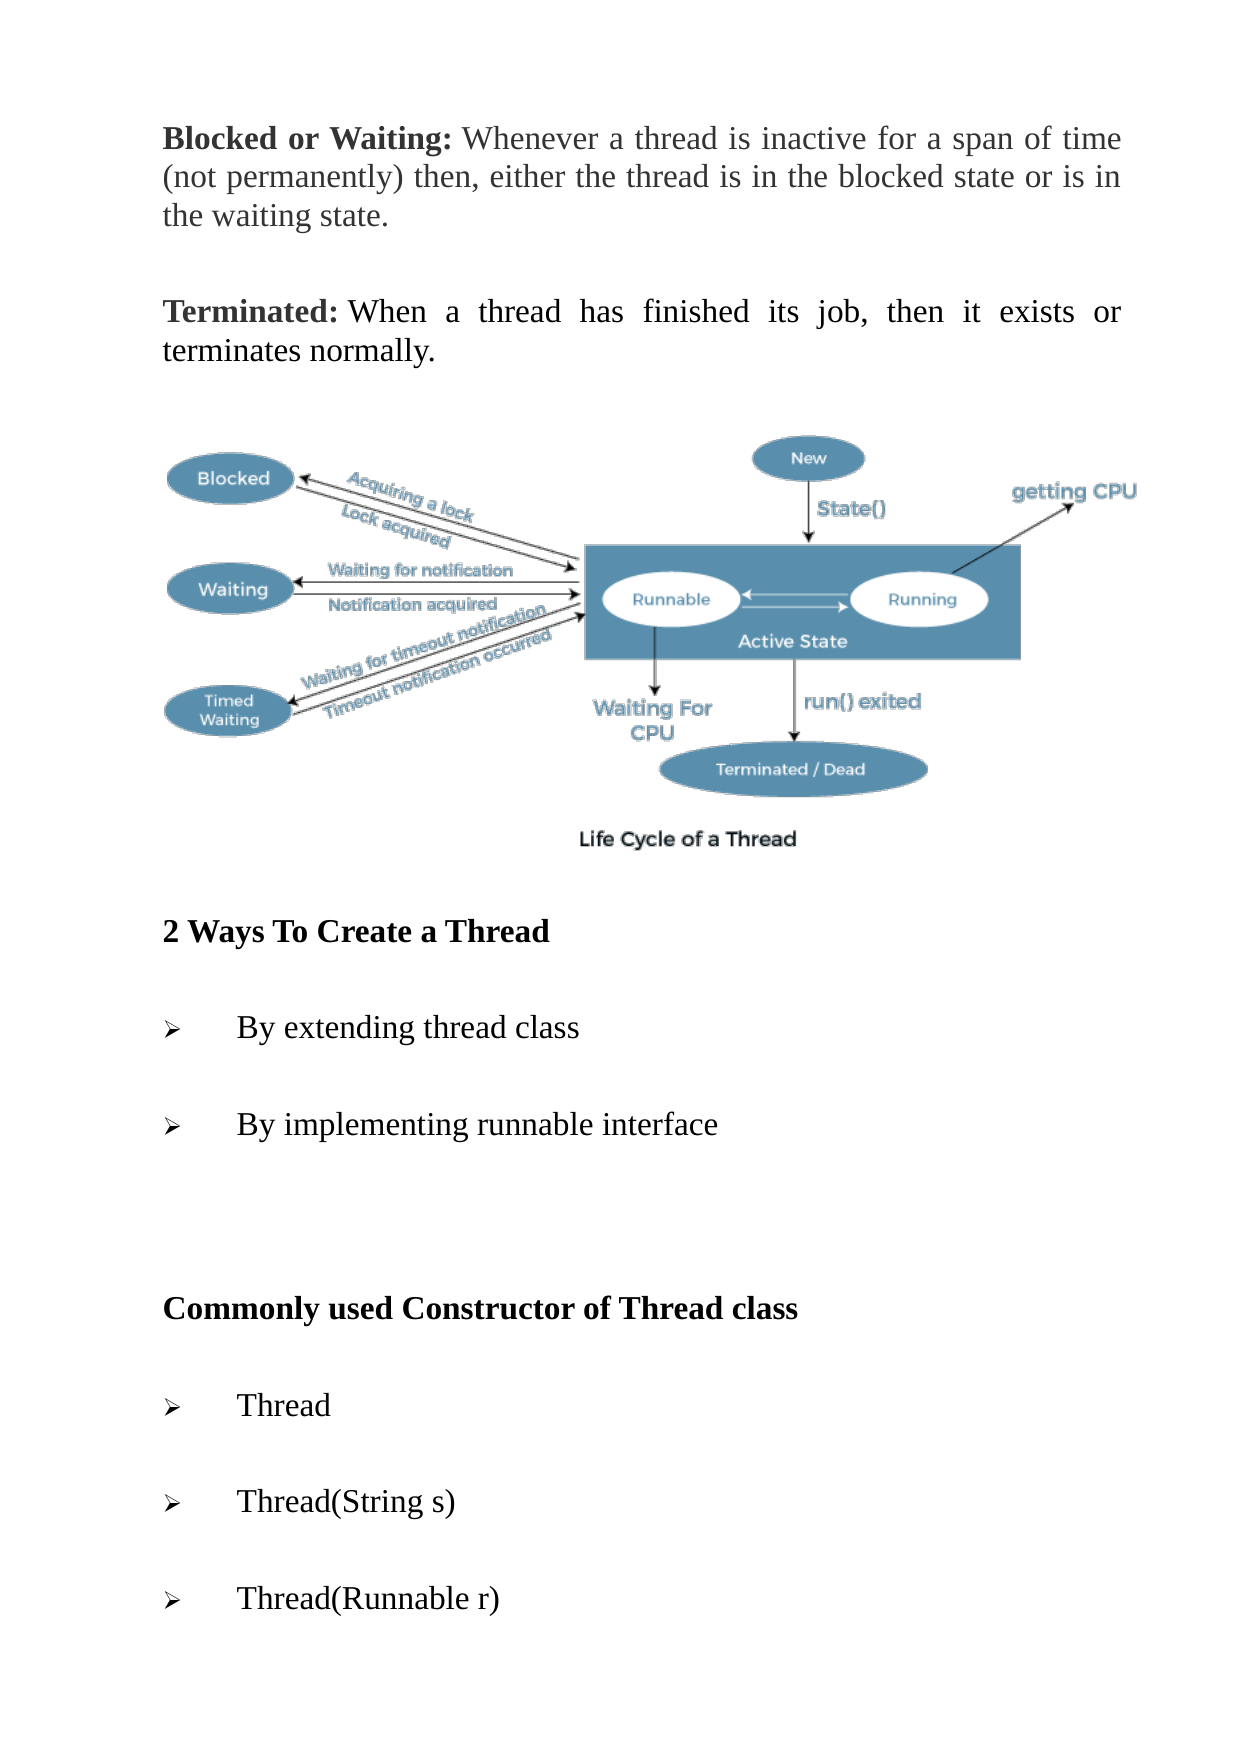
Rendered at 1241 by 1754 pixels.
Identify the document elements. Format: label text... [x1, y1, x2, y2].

list Thread(String s) [162, 1481, 1122, 1520]
list Thread(Runnable r) [162, 1578, 1122, 1616]
list By implementing runnable interface [162, 1104, 1122, 1143]
text Blocked or Waiting: Whenever a thread is inactive for a span of time (not permanently) then, either the thread is in the blocked state or is in the waiting state. [162, 118, 1122, 233]
list By extending thread class [162, 1008, 1122, 1046]
text 2 Ways To Create a Thread [162, 911, 1122, 949]
text Commonly used Constructor of Thread class [162, 1288, 1122, 1326]
text Terminated: When a thread has finished its job, then it exists or terminates normally. [162, 291, 1122, 368]
list Thread [162, 1385, 1122, 1423]
